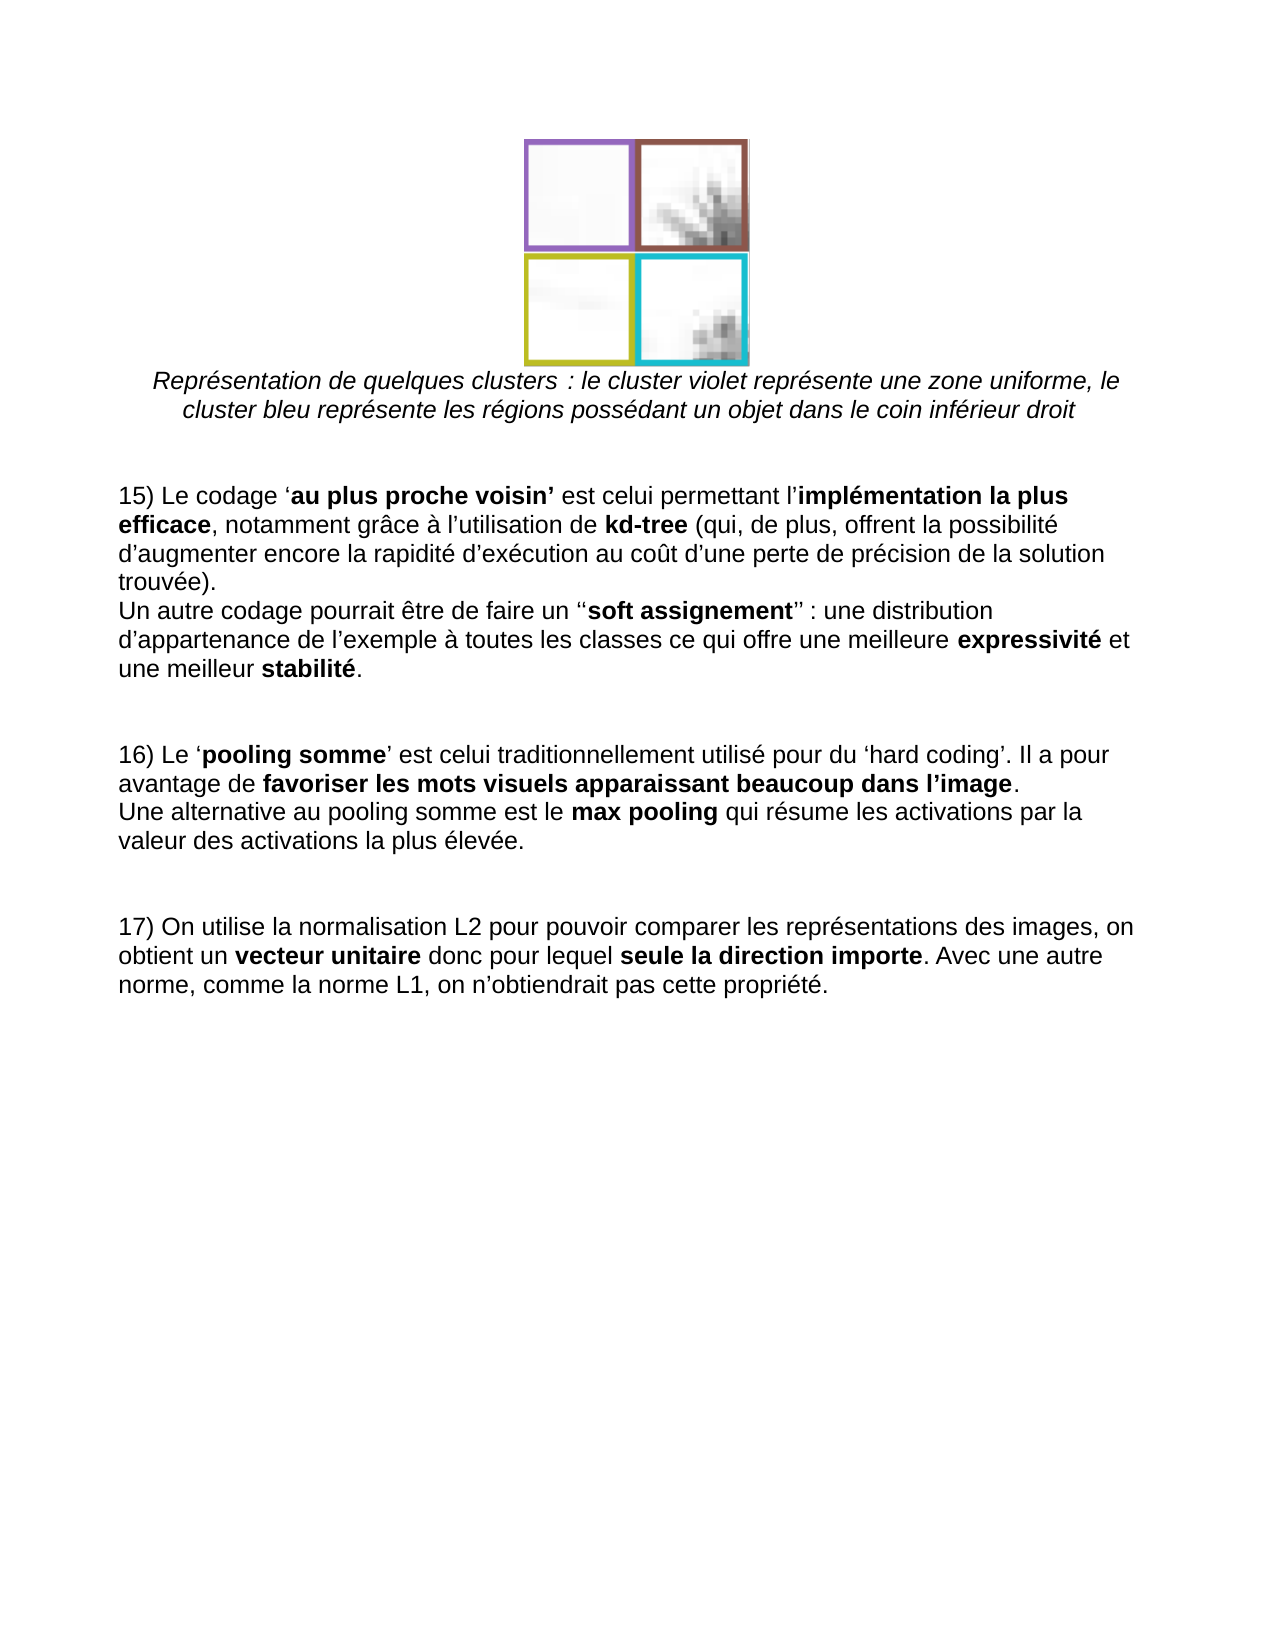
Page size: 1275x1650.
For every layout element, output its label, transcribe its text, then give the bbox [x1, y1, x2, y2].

text Une alternative au pooling somme est le max pooling qui résume les activations par la valeur des activations la plus élevée. [118, 797, 1157, 855]
text 16) Le ‘pooling somme’ est celui traditionnellement utilisé pour du ‘hard coding’. Il a pour avantage de favoriser les mots visuels apparaissant beaucoup dans l’image. [118, 740, 1157, 797]
text Un autre codage pourrait être de faire un ‘‘soft assignement’’ : une distribution d’appartenance de l’exemple à toutes les classes ce qui offre une meilleure expressivité et une meilleur stabilité. [118, 596, 1157, 682]
text Représentation de quelques clusters : le cluster violet représente une zone uniforme, le cluster bleu représente les régions possédant un objet dans le coin inférieur droit [118, 118, 1157, 423]
text 15) Le codage ‘au plus proche voisin’ est celui permettant l’implémentation la plus efficace, notamment grâce à l’utilisation de kd-tree (qui, de plus, offrent la possibilité d’augmenter encore la rapidité d’exécution au coût d’une perte de précision de la solution trouvée). [118, 481, 1157, 596]
text 17) On utilise la normalisation L2 pour pouvoir comparer les représentations des images, on obtient un vecteur unitaire donc pour lequel seule la direction importe. Avec une autre norme, comme la norme L1, on n’obtiendrait pas cette propriété. [118, 912, 1157, 998]
picture [524, 139, 751, 367]
